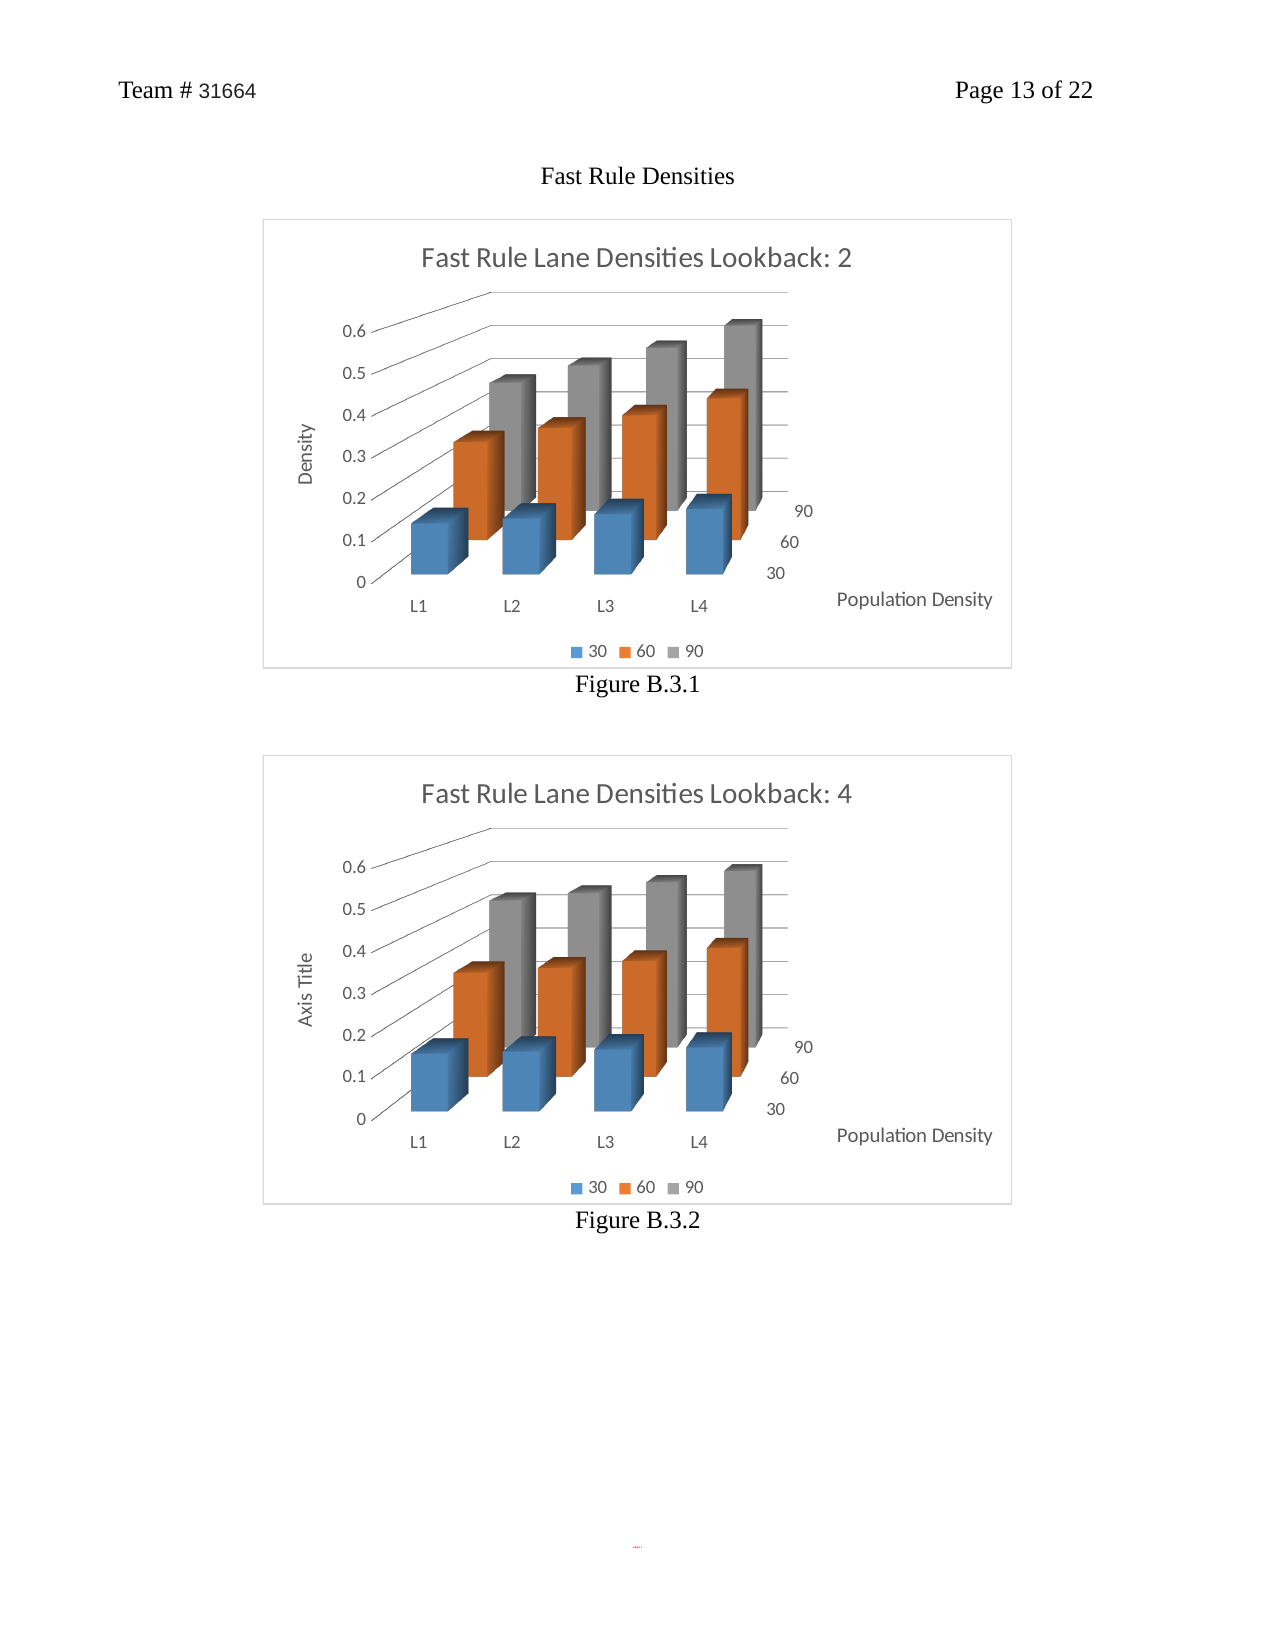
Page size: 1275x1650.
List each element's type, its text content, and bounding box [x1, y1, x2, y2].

text Figure B.3.1 [118, 669, 1157, 697]
text Fast Rule Densities [118, 161, 1157, 190]
text Figure B.3.2 [118, 1205, 1157, 1234]
